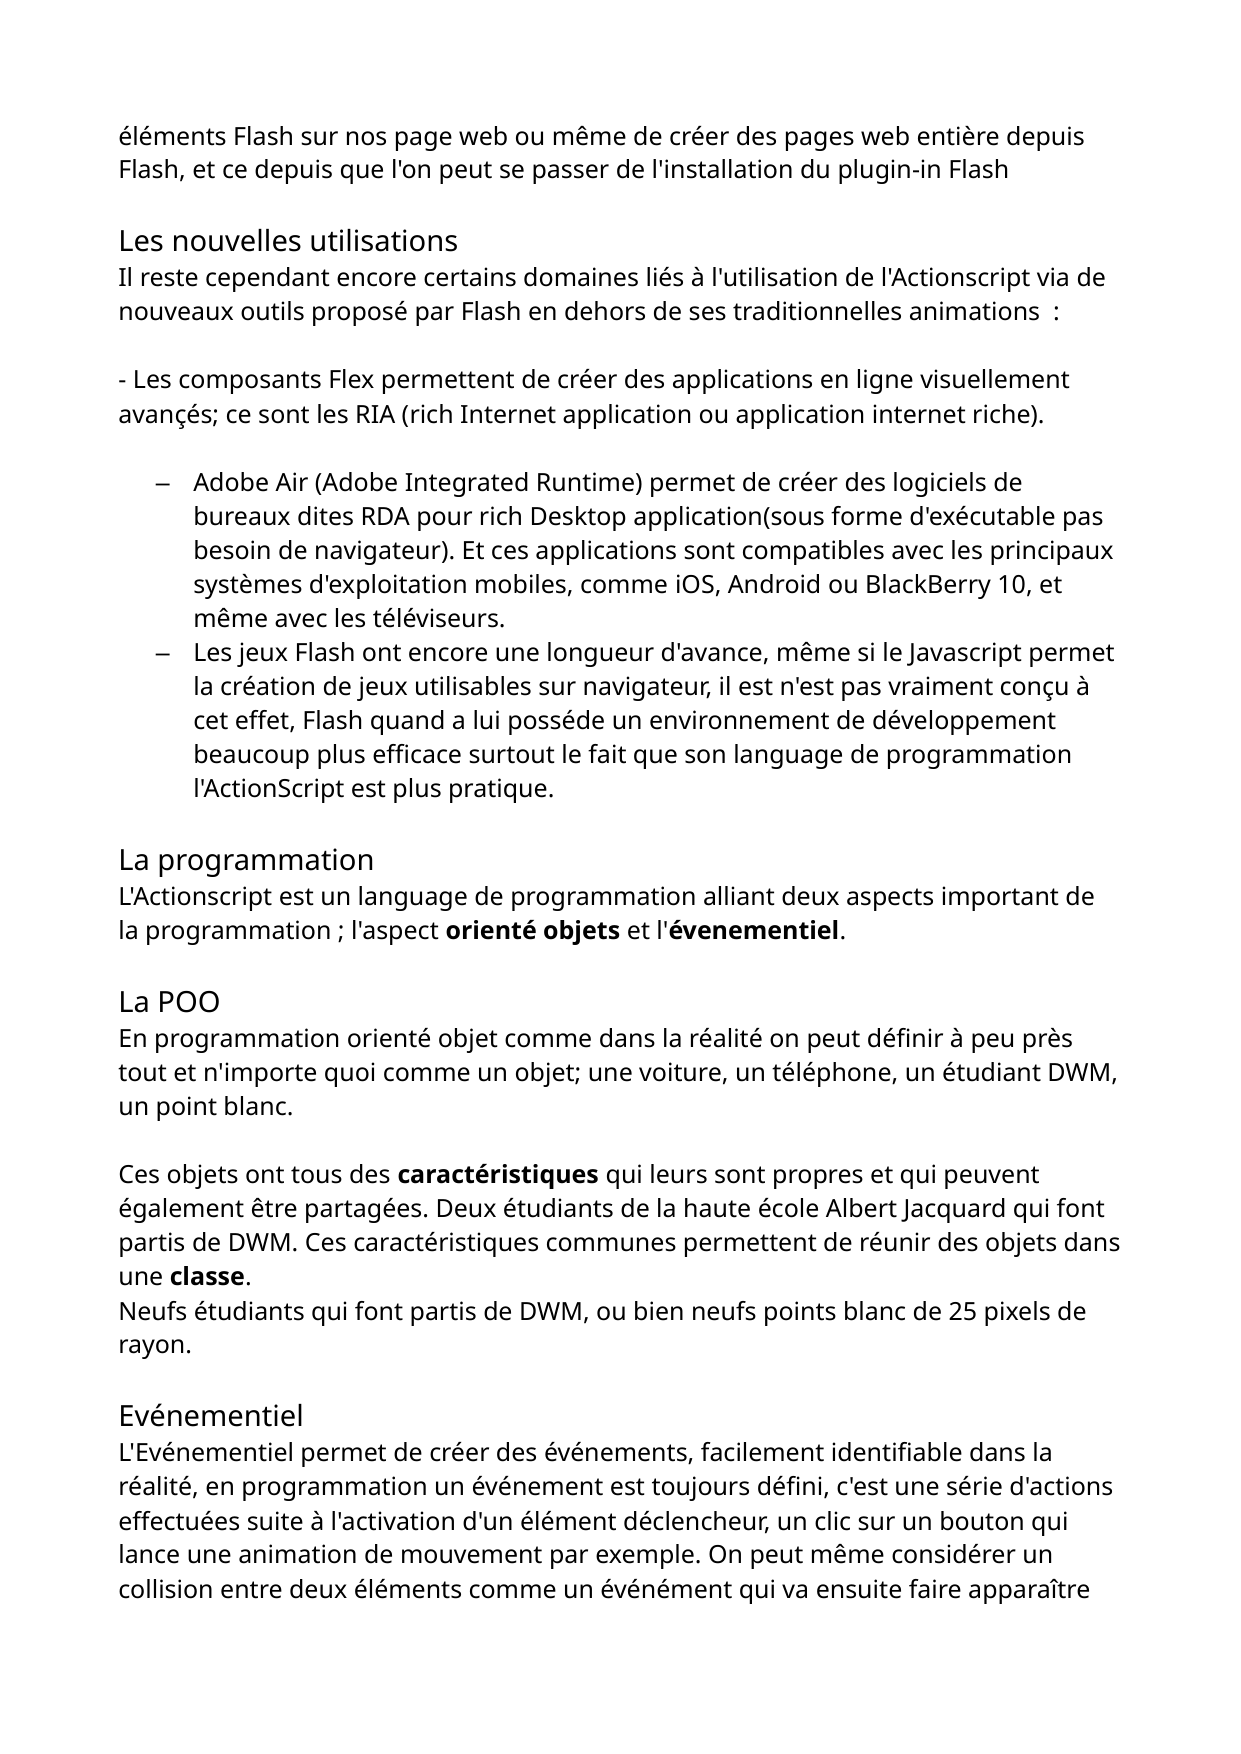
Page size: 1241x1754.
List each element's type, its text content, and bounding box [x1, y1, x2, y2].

text - Les composants Flex permettent de créer des applications en ligne visuellement avançés; ce sont les RIA (rich Internet application ou application internet riche). [118, 362, 1122, 430]
text L'Actionscript est un language de programmation alliant deux aspects important de la programmation ; l'aspect orienté objets et l'évenementiel. [118, 879, 1122, 947]
list Adobe Air (Adobe Integrated Runtime) permet de créer des logiciels de bureaux dites RDA pour rich Desktop application(sous forme d'exécutable pas besoin de navigateur). Et ces applications sont compatibles avec les principaux systèmes d'exploitation mobiles, comme iOS, Android ou BlackBerry 10, et même avec les téléviseurs. [156, 464, 1122, 635]
text Il reste cependant encore certains domaines liés à l'utilisation de l'Actionscript via de nouveaux outils proposé par Flash en dehors de ses traditionnelles animations : [118, 260, 1122, 328]
text Neufs étudiants qui font partis de DWM, ou bien neufs points blanc de 25 pixels de rayon. [118, 1293, 1122, 1361]
text éléments Flash sur nos page web ou même de créer des pages web entière depuis Flash, et ce depuis que l'on peut se passer de l'installation du plugin-in Flash [118, 118, 1122, 186]
text Ces objets ont tous des caractéristiques qui leurs sont propres et qui peuvent également être partagées. Deux étudiants de la haute école Albert Jacquard qui font partis de DWM. Ces caractéristiques communes permettent de réunir des objets dans une classe. [118, 1157, 1122, 1293]
text Les nouvelles utilisations [118, 220, 1122, 260]
text Evénementiel [118, 1395, 1122, 1435]
text L'Evénementiel permet de créer des événements, facilement identifiable dans la réalité, en programmation un événement est toujours défini, c'est une série d'actions effectuées suite à l'activation d'un élément déclencheur, un clic sur un bouton qui lance une animation de mouvement par exemple. On peut même considérer un collision entre deux éléments comme un événément qui va ensuite faire apparaître [118, 1435, 1122, 1605]
text La POO [118, 981, 1122, 1021]
text La programmation [118, 839, 1122, 879]
list Les jeux Flash ont encore une longueur d'avance, même si le Javascript permet la création de jeux utilisables sur navigateur, il est n'est pas vraiment conçu à cet effet, Flash quand a lui posséde un environnement de développement beaucoup plus efficace surtout le fait que son language de programmation l'ActionScript est plus pratique. [156, 635, 1122, 805]
text En programmation orienté objet comme dans la réalité on peut définir à peu près tout et n'importe quoi comme un objet; une voiture, un téléphone, un étudiant DWM, un point blanc. [118, 1021, 1122, 1123]
